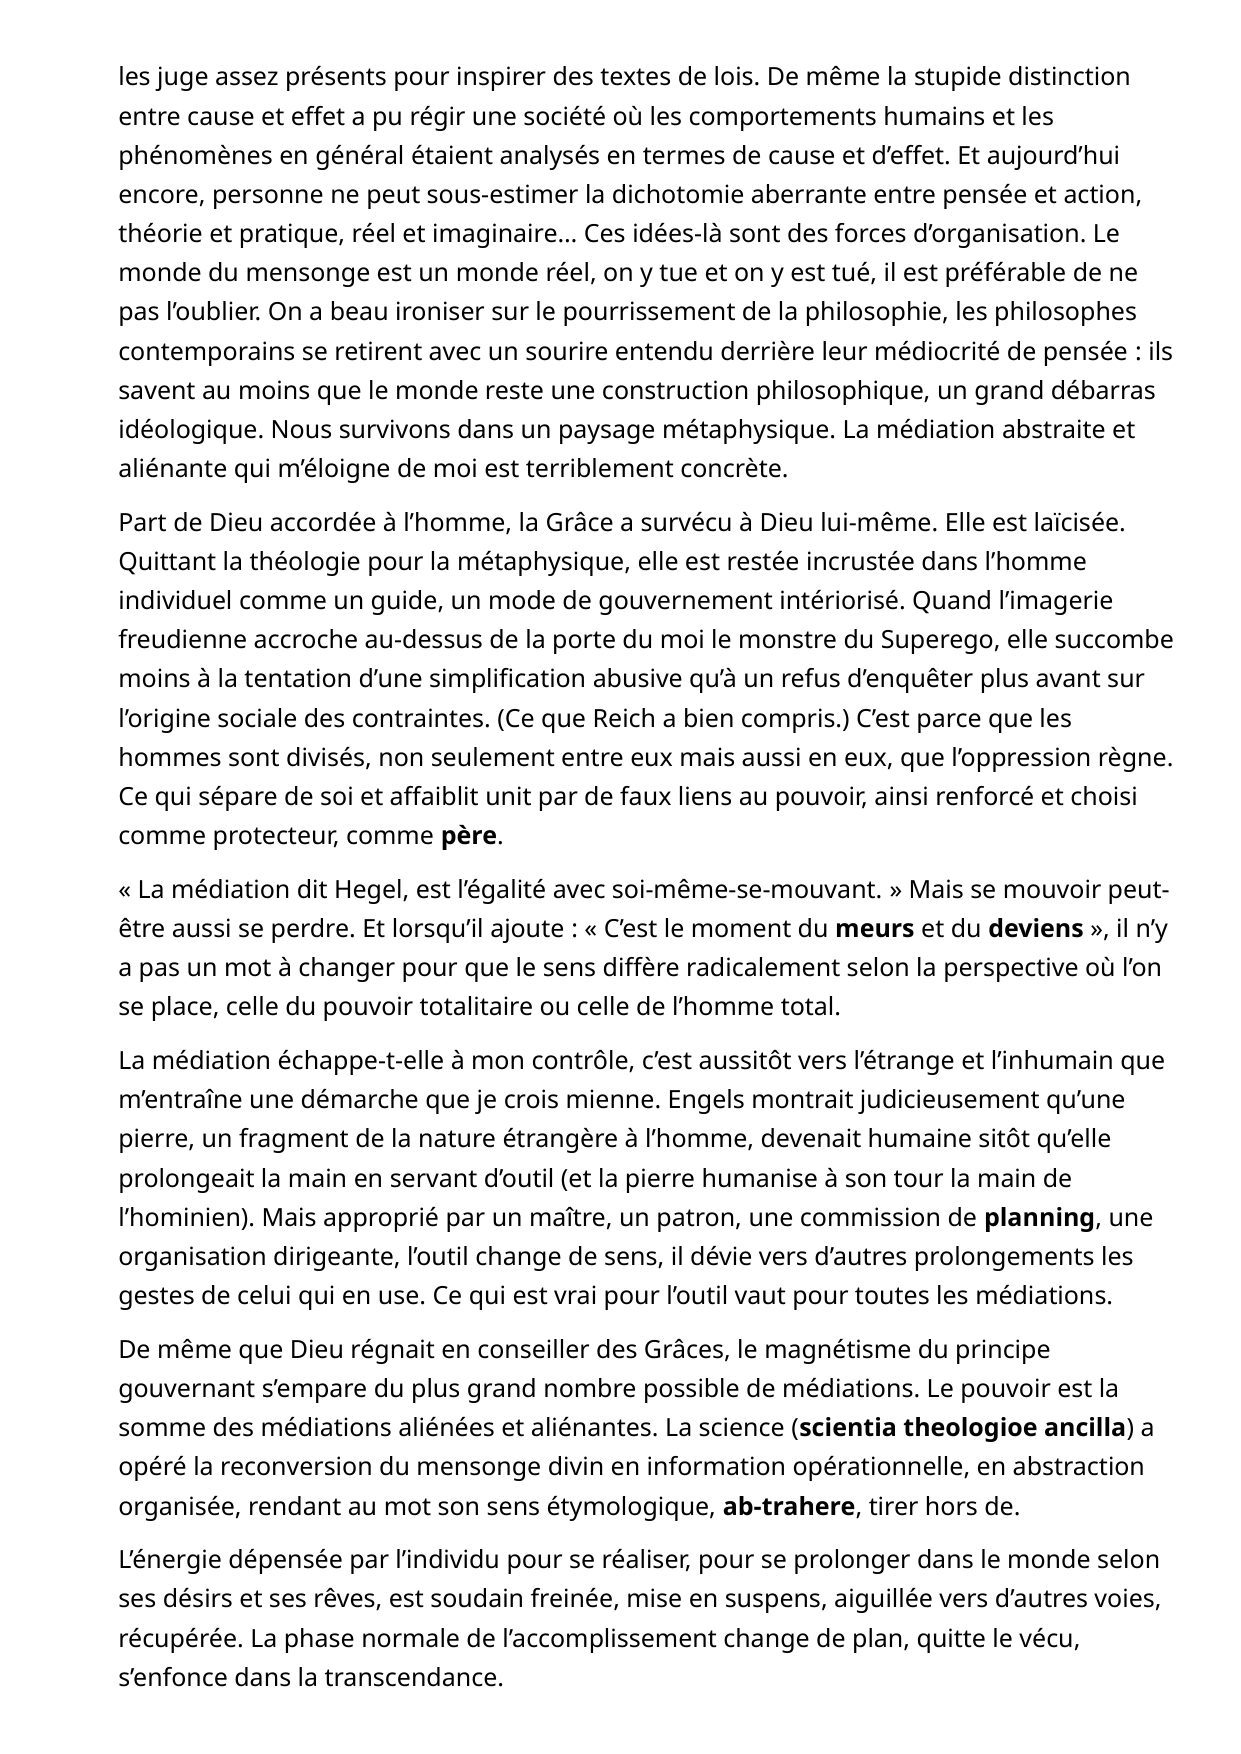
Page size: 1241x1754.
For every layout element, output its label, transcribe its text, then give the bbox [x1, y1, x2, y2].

text Part de Dieu accordée à l’homme, la Grâce a survécu à Dieu lui-même. Elle est laïcisée. Quittant la théologie pour la métaphysique, elle est restée incrustée dans l’homme individuel comme un guide, un mode de gouvernement intériorisé. Quand l’imagerie freudienne accroche au-dessus de la porte du moi le monstre du Superego, elle succombe moins à la tentation d’une simplification abusive qu’à un refus d’enquêter plus avant sur l’origine sociale des contraintes. (Ce que Reich a bien compris.) C’est parce que les hommes sont divisés, non seulement entre eux mais aussi en eux, que l’oppression règne. Ce qui sépare de soi et affaiblit unit par de faux liens au pouvoir, ainsi renforcé et choisi comme protecteur, comme père. [118, 504, 1181, 852]
text « La médiation dit Hegel, est l’égalité avec soi-même-se-mouvant. » Mais se mouvoir peut-être aussi se perdre. Et lorsqu’il ajoute : « C’est le moment du meurs et du deviens », il n’y a pas un mot à changer pour que le sens diffère radicalement selon la perspective où l’on se place, celle du pouvoir totalitaire ou celle de l’homme total. [118, 872, 1181, 1023]
text De même que Dieu régnait en conseiller des Grâces, le magnétisme du principe gouvernant s’empare du plus grand nombre possible de médiations. Le pouvoir est la somme des médiations aliénées et aliénantes. La science (scientia theologioe ancilla) a opéré la reconversion du mensonge divin en information opérationnelle, en abstraction organisée, rendant au mot son sens étymologique, ab-trahere, tirer hors de. [118, 1332, 1181, 1522]
text L’énergie dépensée par l’individu pour se réaliser, pour se prolonger dans le monde selon ses désirs et ses rêves, est soudain freinée, mise en suspens, aiguillée vers d’autres voies, récupérée. La phase normale de l’accomplissement change de plan, quitte le vécu, s’enfonce dans la transcendance. [118, 1542, 1181, 1693]
text La médiation échappe-t-elle à mon contrôle, c’est aussitôt vers l’étrange et l’inhumain que m’entraîne une démarche que je crois mienne. Engels montrait judicieusement qu’une pierre, un fragment de la nature étrangère à l’homme, devenait humaine sitôt qu’elle prolongeait la main en servant d’outil (et la pierre humanise à son tour la main de l’hominien). Mais approprié par un maître, un patron, une commission de planning, une organisation dirigeante, l’outil change de sens, il dévie vers d’autres prolongements les gestes de celui qui en use. Ce qui est vrai pour l’outil vaut pour toutes les médiations. [118, 1043, 1181, 1312]
text les juge assez présents pour inspirer des textes de lois. De même la stupide distinction entre cause et effet a pu régir une société où les comportements humains et les phénomènes en général étaient analysés en termes de cause et d’effet. Et aujourd’hui encore, personne ne peut sous-estimer la dichotomie aberrante entre pensée et action, théorie et pratique, réel et imaginaire… Ces idées-là sont des forces d’organisation. Le monde du mensonge est un monde réel, on y tue et on y est tué, il est préférable de ne pas l’oublier. On a beau ironiser sur le pourrissement de la philosophie, les philosophes contemporains se retirent avec un sourire entendu derrière leur médiocrité de pensée : ils savent au moins que le monde reste une construction philosophique, un grand débarras idéologique. Nous survivons dans un paysage métaphysique. La médiation abstraite et aliénante qui m’éloigne de moi est terriblement concrète. [118, 59, 1181, 485]
